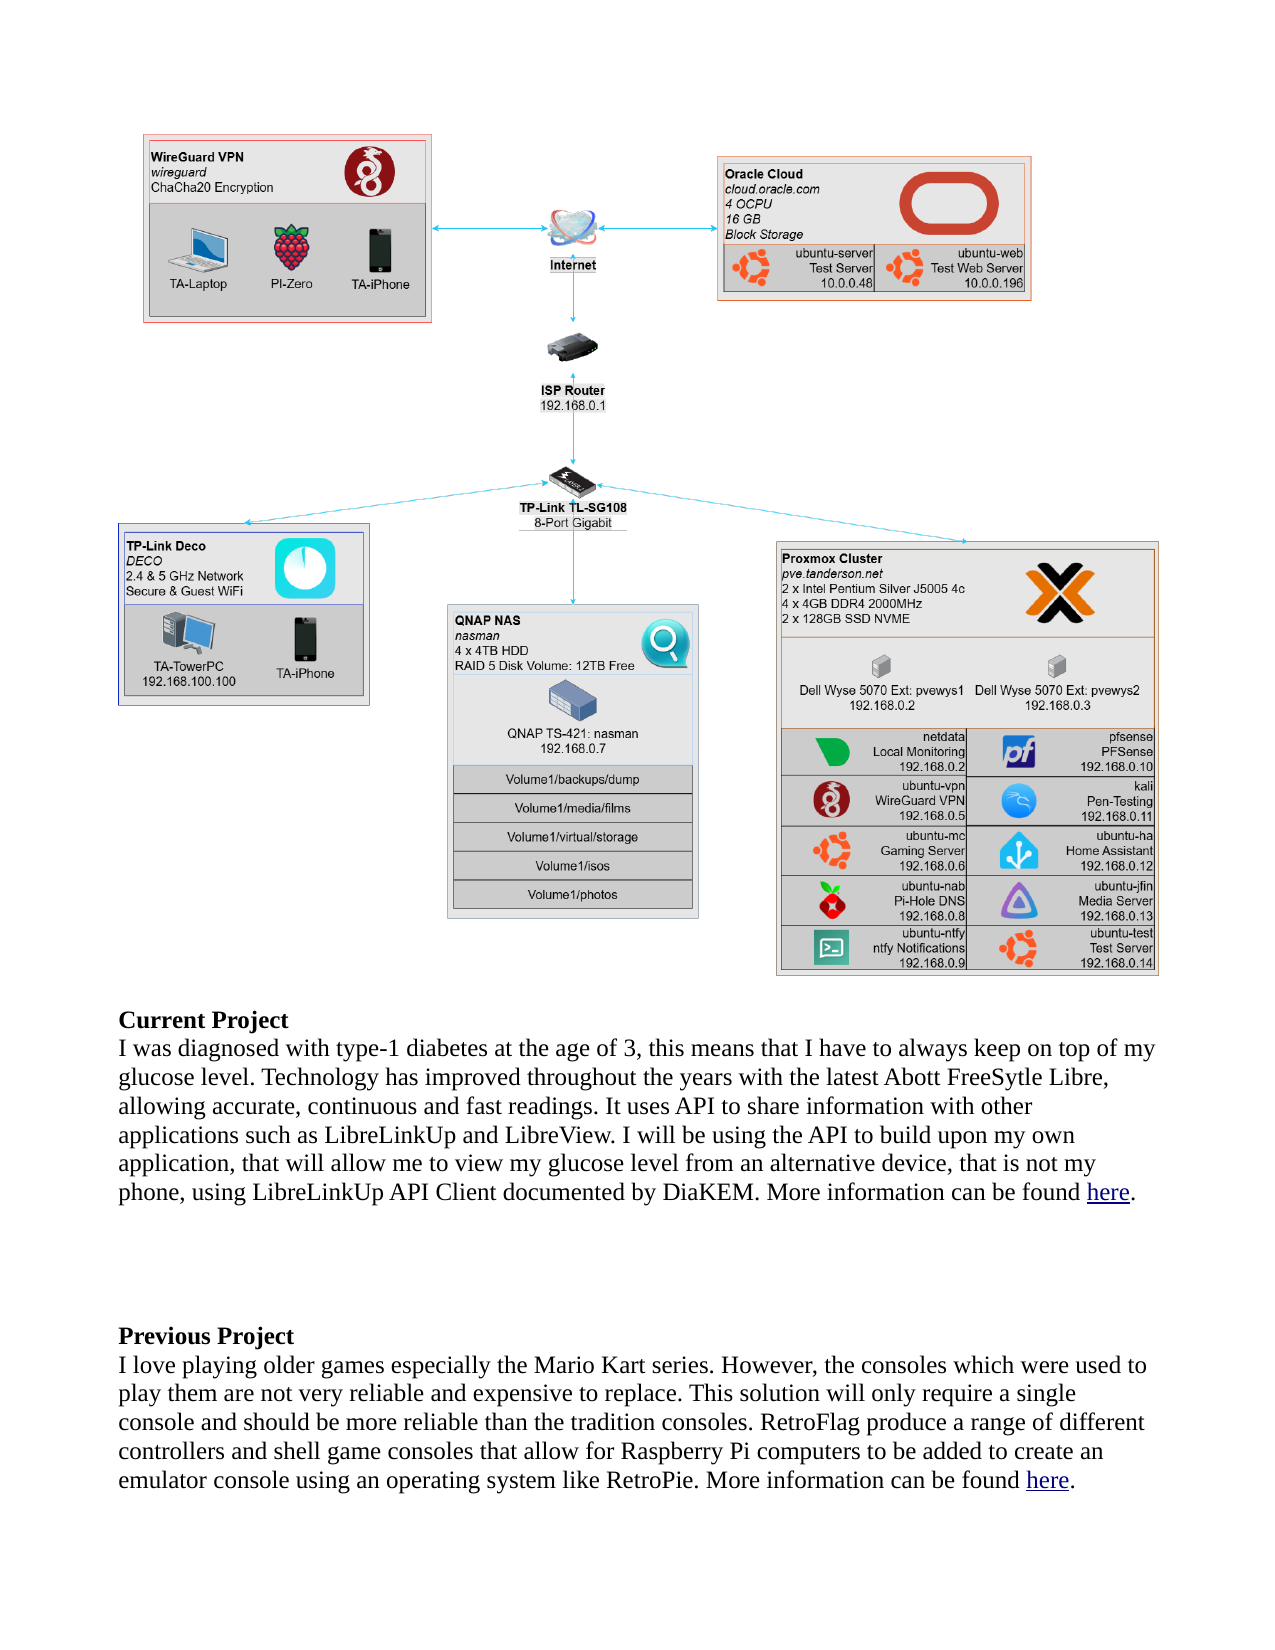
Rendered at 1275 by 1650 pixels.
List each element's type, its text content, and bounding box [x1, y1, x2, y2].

text Current Project [118, 1005, 1157, 1033]
text Previous Project [118, 1321, 1157, 1350]
text I was diagnosed with type-1 diabetes at the age of 3, this means that I have to always keep on top of my glucose level. Technology has improved throughout the years with the latest Abott FreeSytle Libre, allowing accurate, continuous and fast readings. It uses API to share information with other applications such as LibreLinkUp and LibreView. I will be using the API to build upon my own application, that will allow me to view my glucose level from an alternative device, that is not my phone, using LibreLinkUp API Client documented by DiaKEM. More information can be found here. [118, 1033, 1157, 1206]
text I love playing older games especially the Mario Kart series. However, the consoles which were used to play them are not very reliable and expensive to replace. This solution will only require a single console and should be more reliable than the tradition consoles. RetroFlag produce a range of different controllers and shell game consoles that allow for Raspberry Pi computers to be added to create an emulator console using an operating system like RetroPie. More information can be found here. [118, 1350, 1157, 1493]
